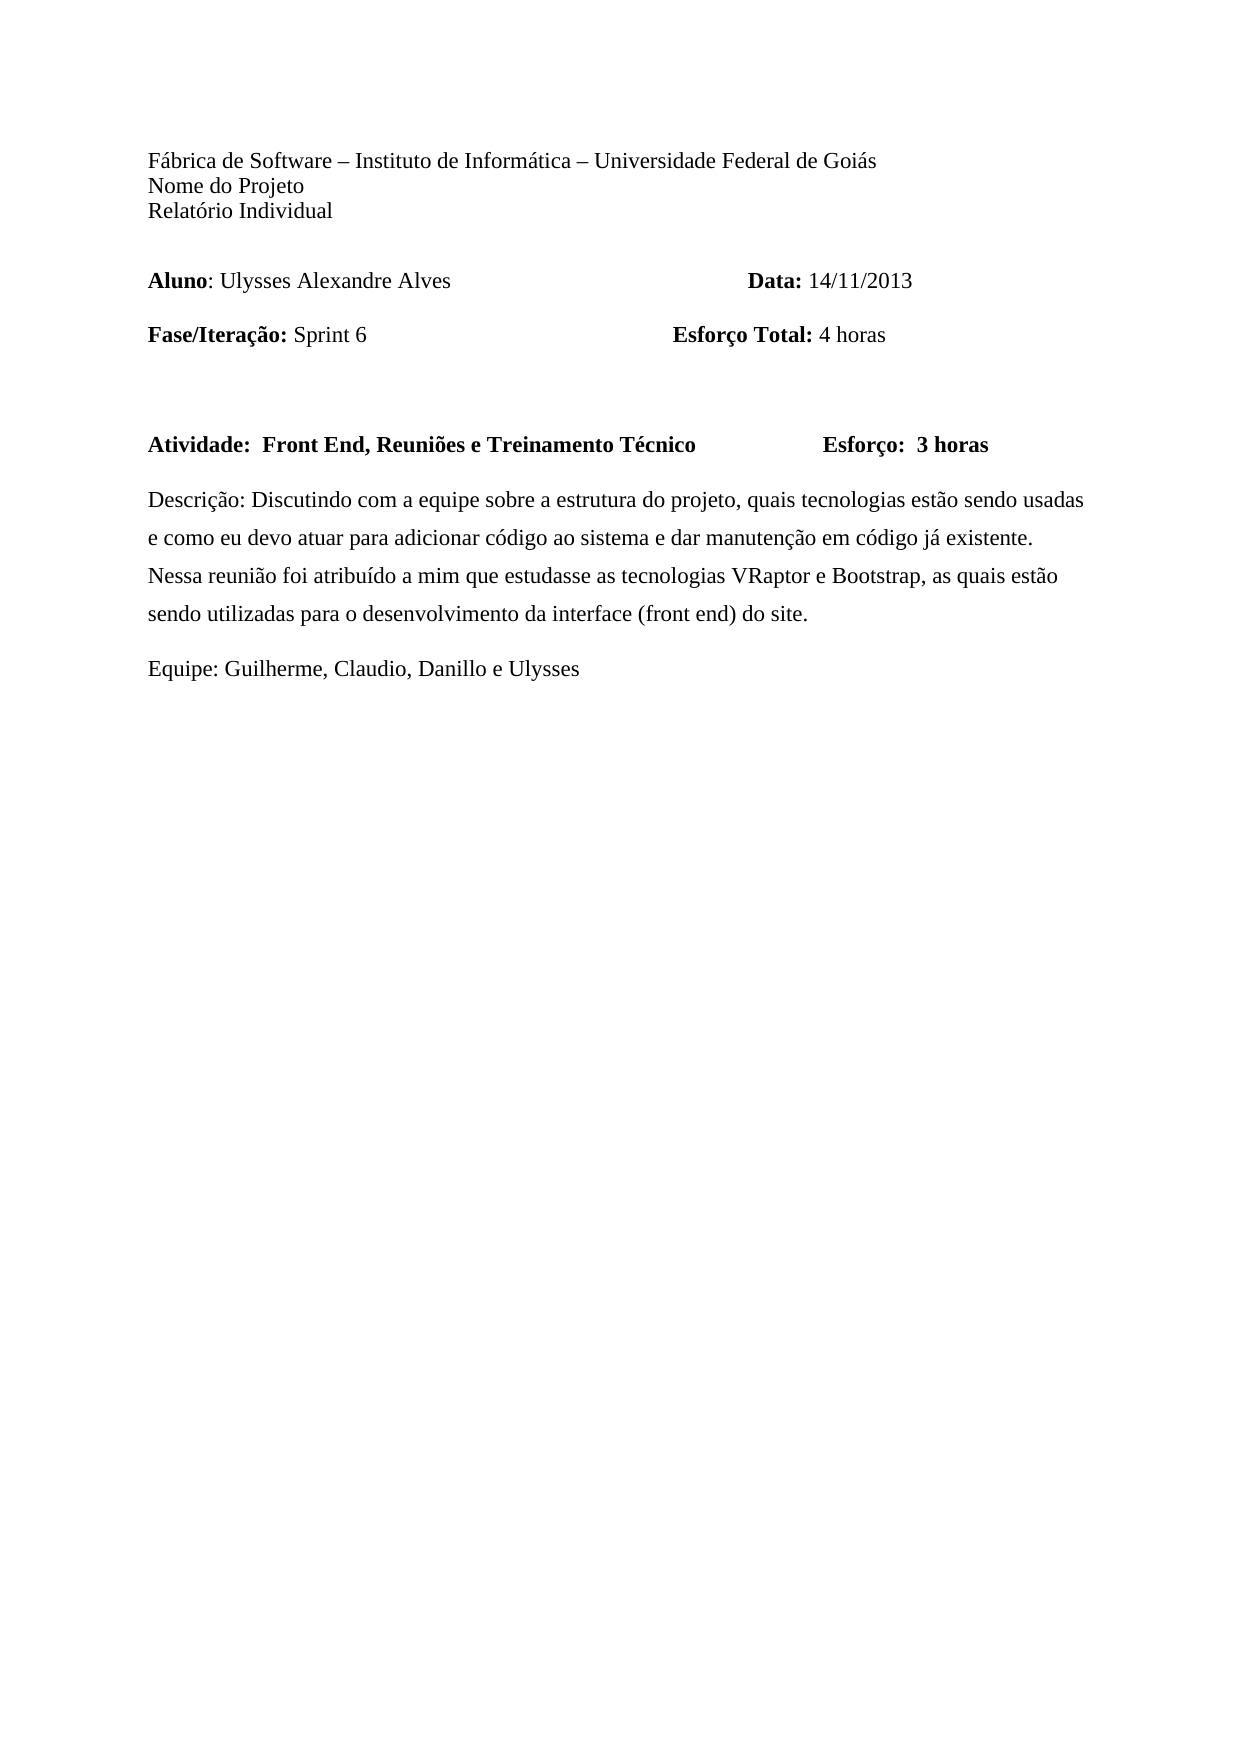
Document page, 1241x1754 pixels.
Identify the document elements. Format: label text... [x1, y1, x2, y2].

text Aluno: Ulysses Alexandre Alves Data: 14/11/2013 [148, 268, 1093, 293]
text Fase/Iteração: Sprint 6 Esforço Total: 4 horas [148, 322, 1093, 348]
text Atividade: Front End, Reuniões e Treinamento Técnico Esforço: 3 horas [148, 432, 1093, 457]
text Descrição: Discutindo com a equipe sobre a estrutura do projeto, quais tecnologias estão sendo usadas e como eu devo atuar para adicionar código ao sistema e dar manutenção em código já existente. Nessa reunião foi atribuído a mim que estudasse as tecnologias VRaptor e Bootstrap, as quais estão sendo utilizadas para o desenvolvimento da interface (front end) do site. [148, 487, 1093, 627]
text Equipe: Guilherme, Claudio, Danillo e Ulysses [148, 656, 1093, 681]
